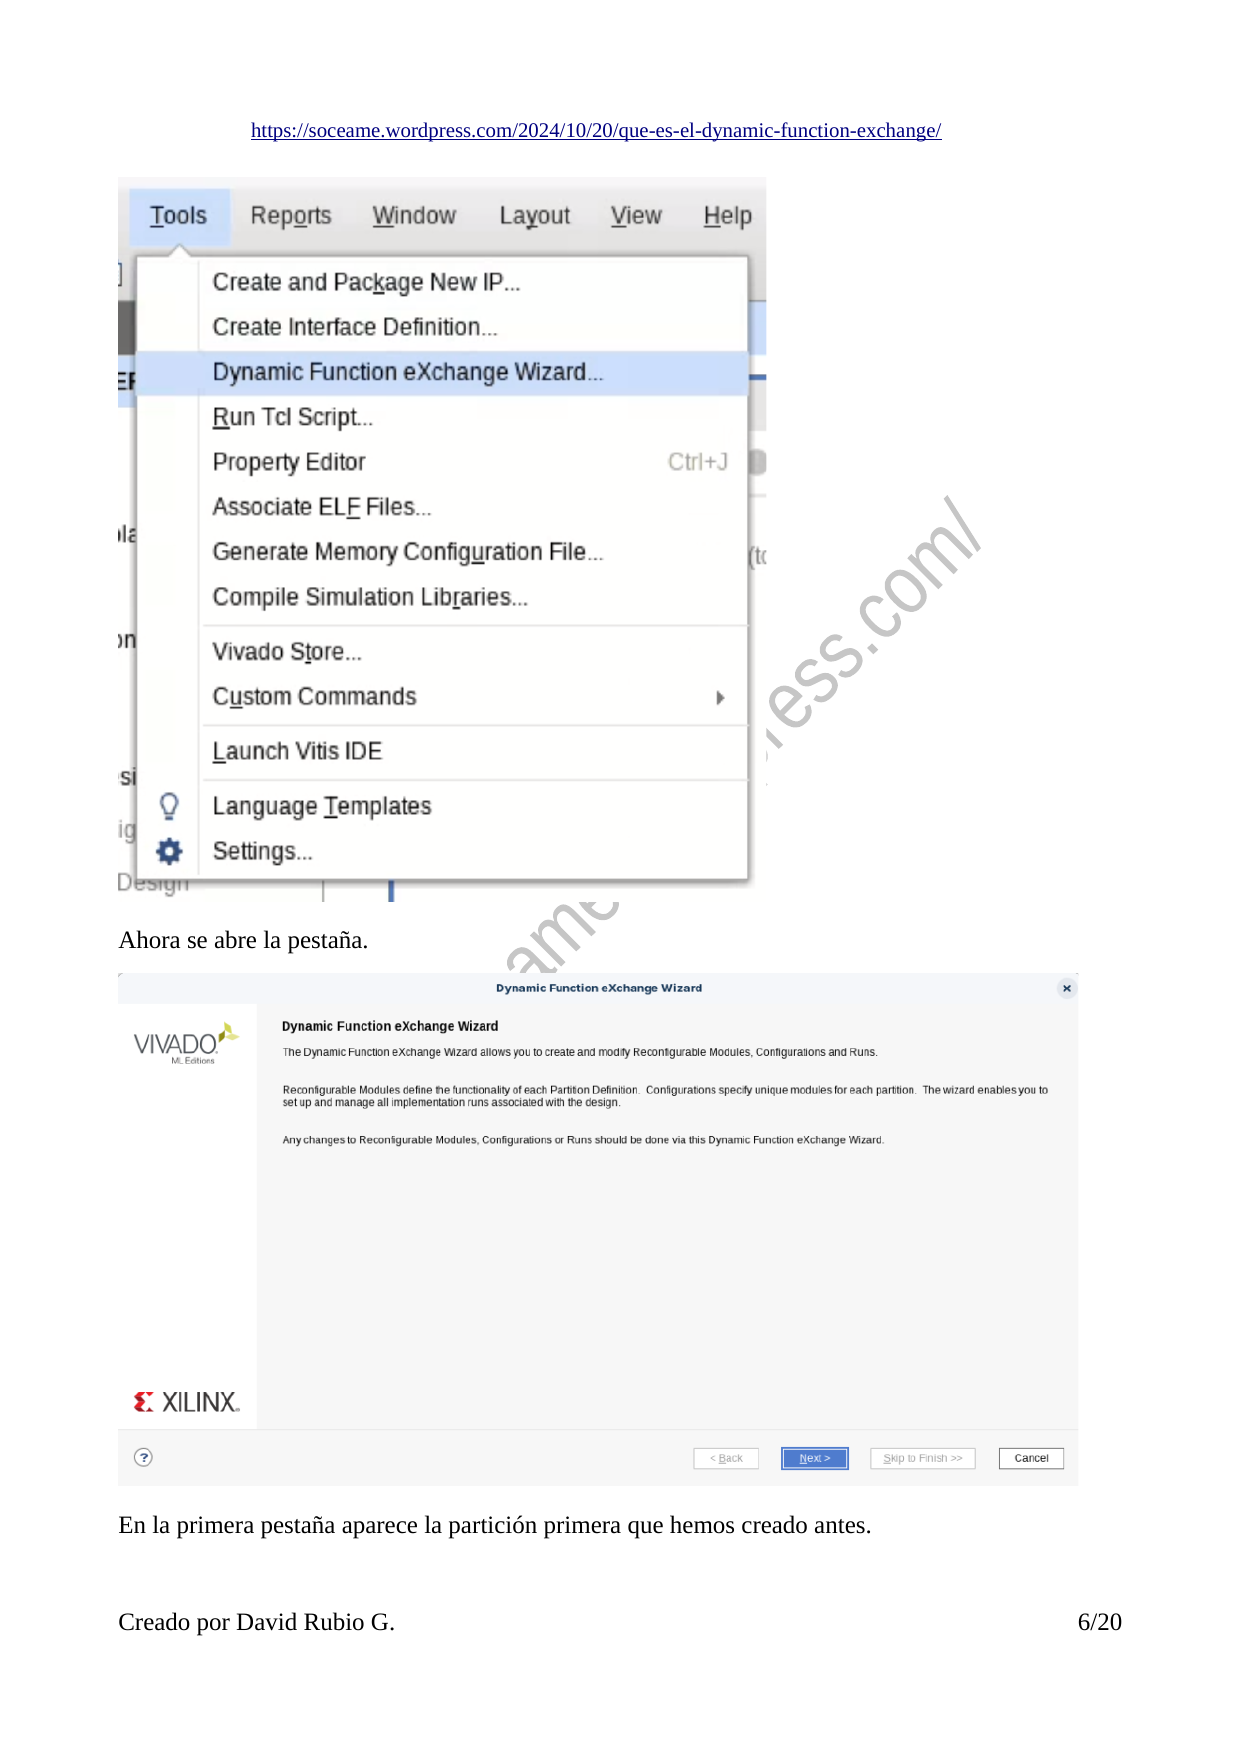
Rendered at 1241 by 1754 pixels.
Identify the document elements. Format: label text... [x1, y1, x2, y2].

picture [118, 177, 767, 902]
text Ahora se abre la pestaña. [118, 926, 547, 954]
text [542, 926, 1122, 954]
picture [118, 973, 1079, 1486]
text En la primera pestaña aparece la partición primera que hemos creado antes. [118, 1510, 1122, 1539]
